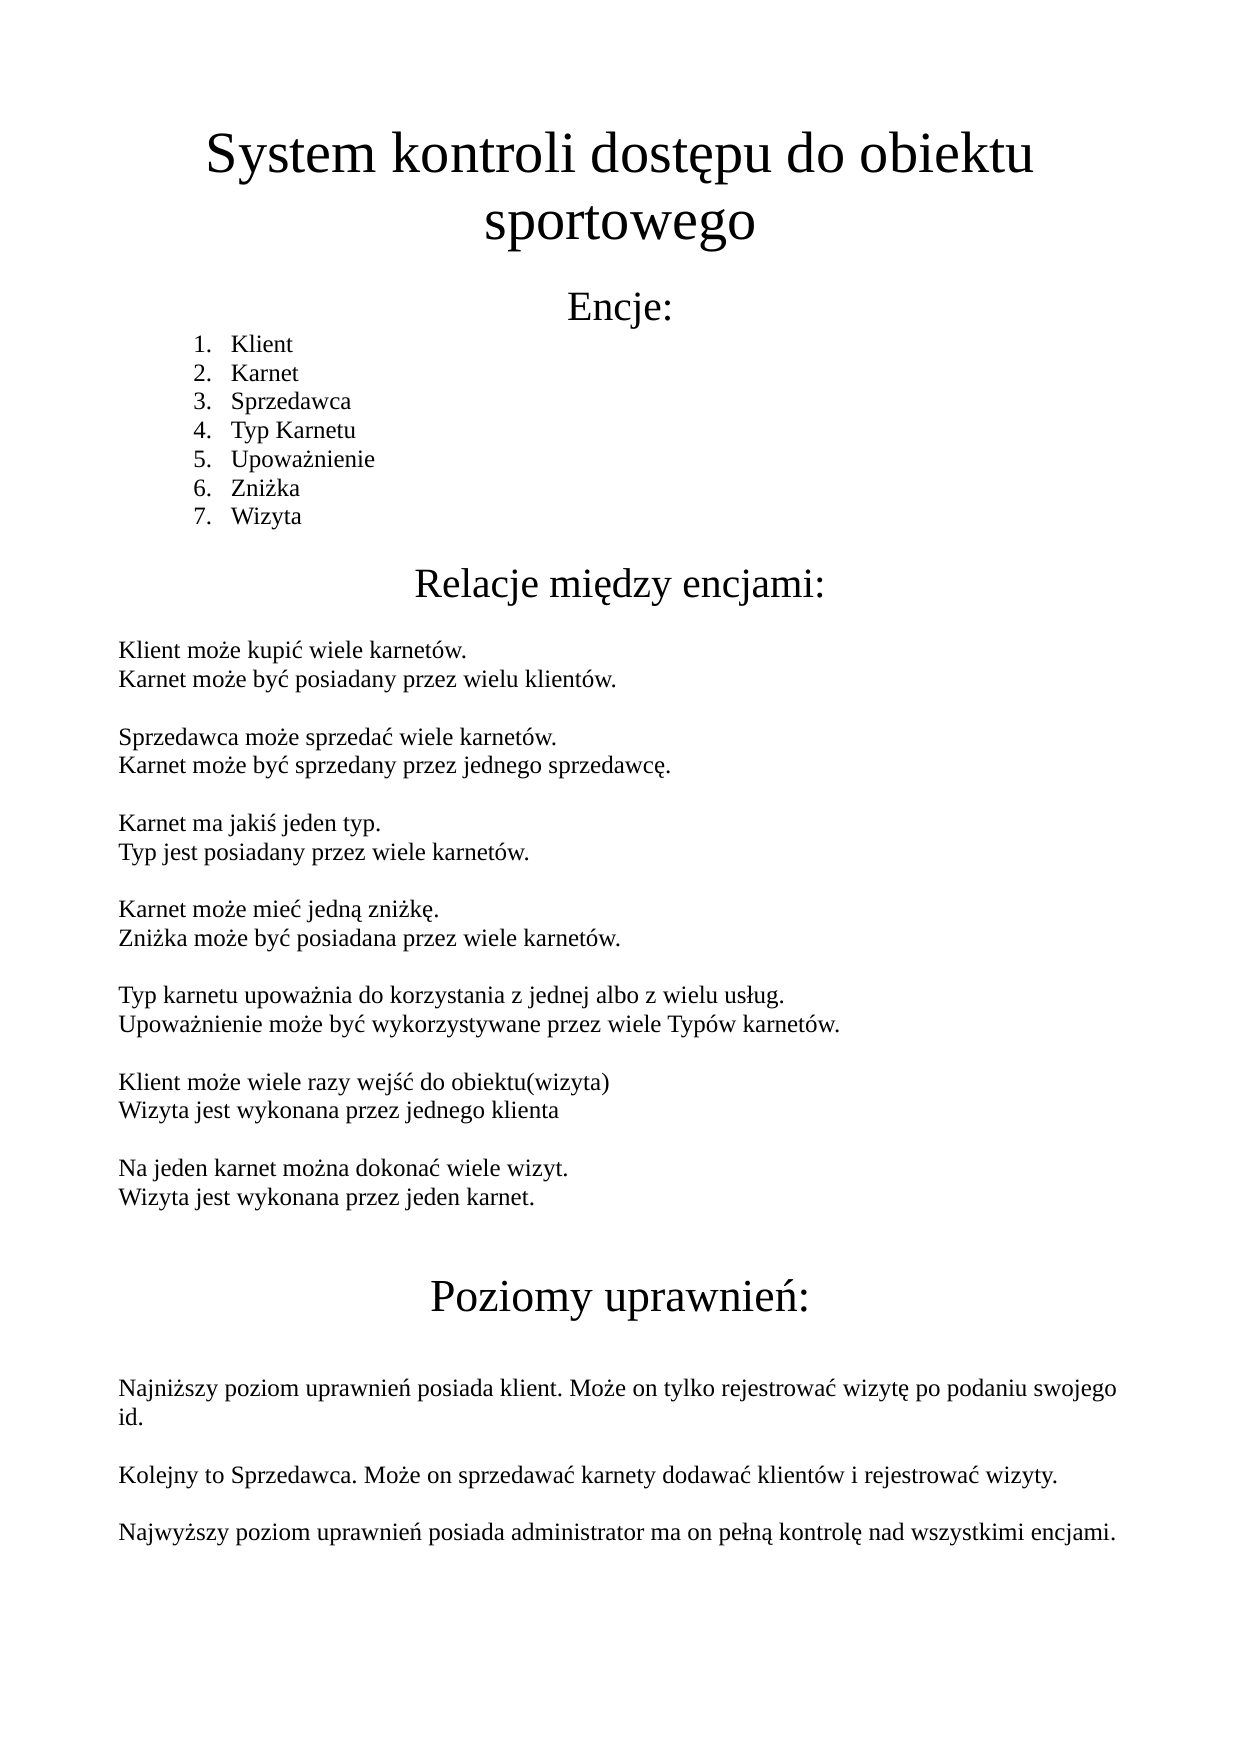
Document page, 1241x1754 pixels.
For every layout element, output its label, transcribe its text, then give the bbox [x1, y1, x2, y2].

text Zniżka może być posiadana przez wiele karnetów. [118, 923, 1122, 952]
text Karnet może mieć jedną zniżkę. [118, 894, 1122, 923]
text Typ karnetu upoważnia do korzystania z jednej albo z wielu usług. [118, 981, 1122, 1009]
text Najwyższy poziom uprawnień posiada administrator ma on pełną kontrolę nad wszystkimi encjami. [118, 1517, 1122, 1546]
text Kolejny to Sprzedawca. Może on sprzedawać karnety dodawać klientów i rejestrować wizyty. [118, 1460, 1122, 1488]
list Karnet [193, 358, 1122, 386]
text Relacje między encjami: [118, 559, 1122, 607]
text Klient może kupić wiele karnetów. [118, 636, 1122, 664]
text Upoważnienie może być wykorzystywane przez wiele Typów karnetów. [118, 1009, 1122, 1038]
list Zniżka [193, 473, 1122, 501]
list Sprzedawca [193, 386, 1122, 415]
list Upoważnienie [193, 444, 1122, 473]
text Najniższy poziom uprawnień posiada klient. Może on tylko rejestrować wizytę po podaniu swojego id. [118, 1373, 1122, 1431]
text System kontroli dostępu do obiektu sportowego [118, 118, 1122, 252]
text Encje: [118, 281, 1122, 329]
text Wizyta jest wykonana przez jeden karnet. [118, 1182, 1122, 1211]
text Karnet ma jakiś jeden typ. [118, 808, 1122, 837]
text Na jeden karnet można dokonać wiele wizyt. [118, 1153, 1122, 1182]
text Karnet może być sprzedany przez jednego sprzedawcę. [118, 751, 1122, 779]
text Klient może wiele razy wejść do obiektu(wizyta) [118, 1067, 1122, 1096]
text Poziomy uprawnień: [118, 1268, 1122, 1373]
text Wizyta jest wykonana przez jednego klienta [118, 1096, 1122, 1124]
text Sprzedawca może sprzedać wiele karnetów. [118, 722, 1122, 751]
list Wizyta [193, 501, 1122, 530]
text Karnet może być posiadany przez wielu klientów. [118, 664, 1122, 693]
list Typ Karnetu [193, 415, 1122, 444]
list Klient [193, 329, 1122, 358]
text Typ jest posiadany przez wiele karnetów. [118, 837, 1122, 866]
